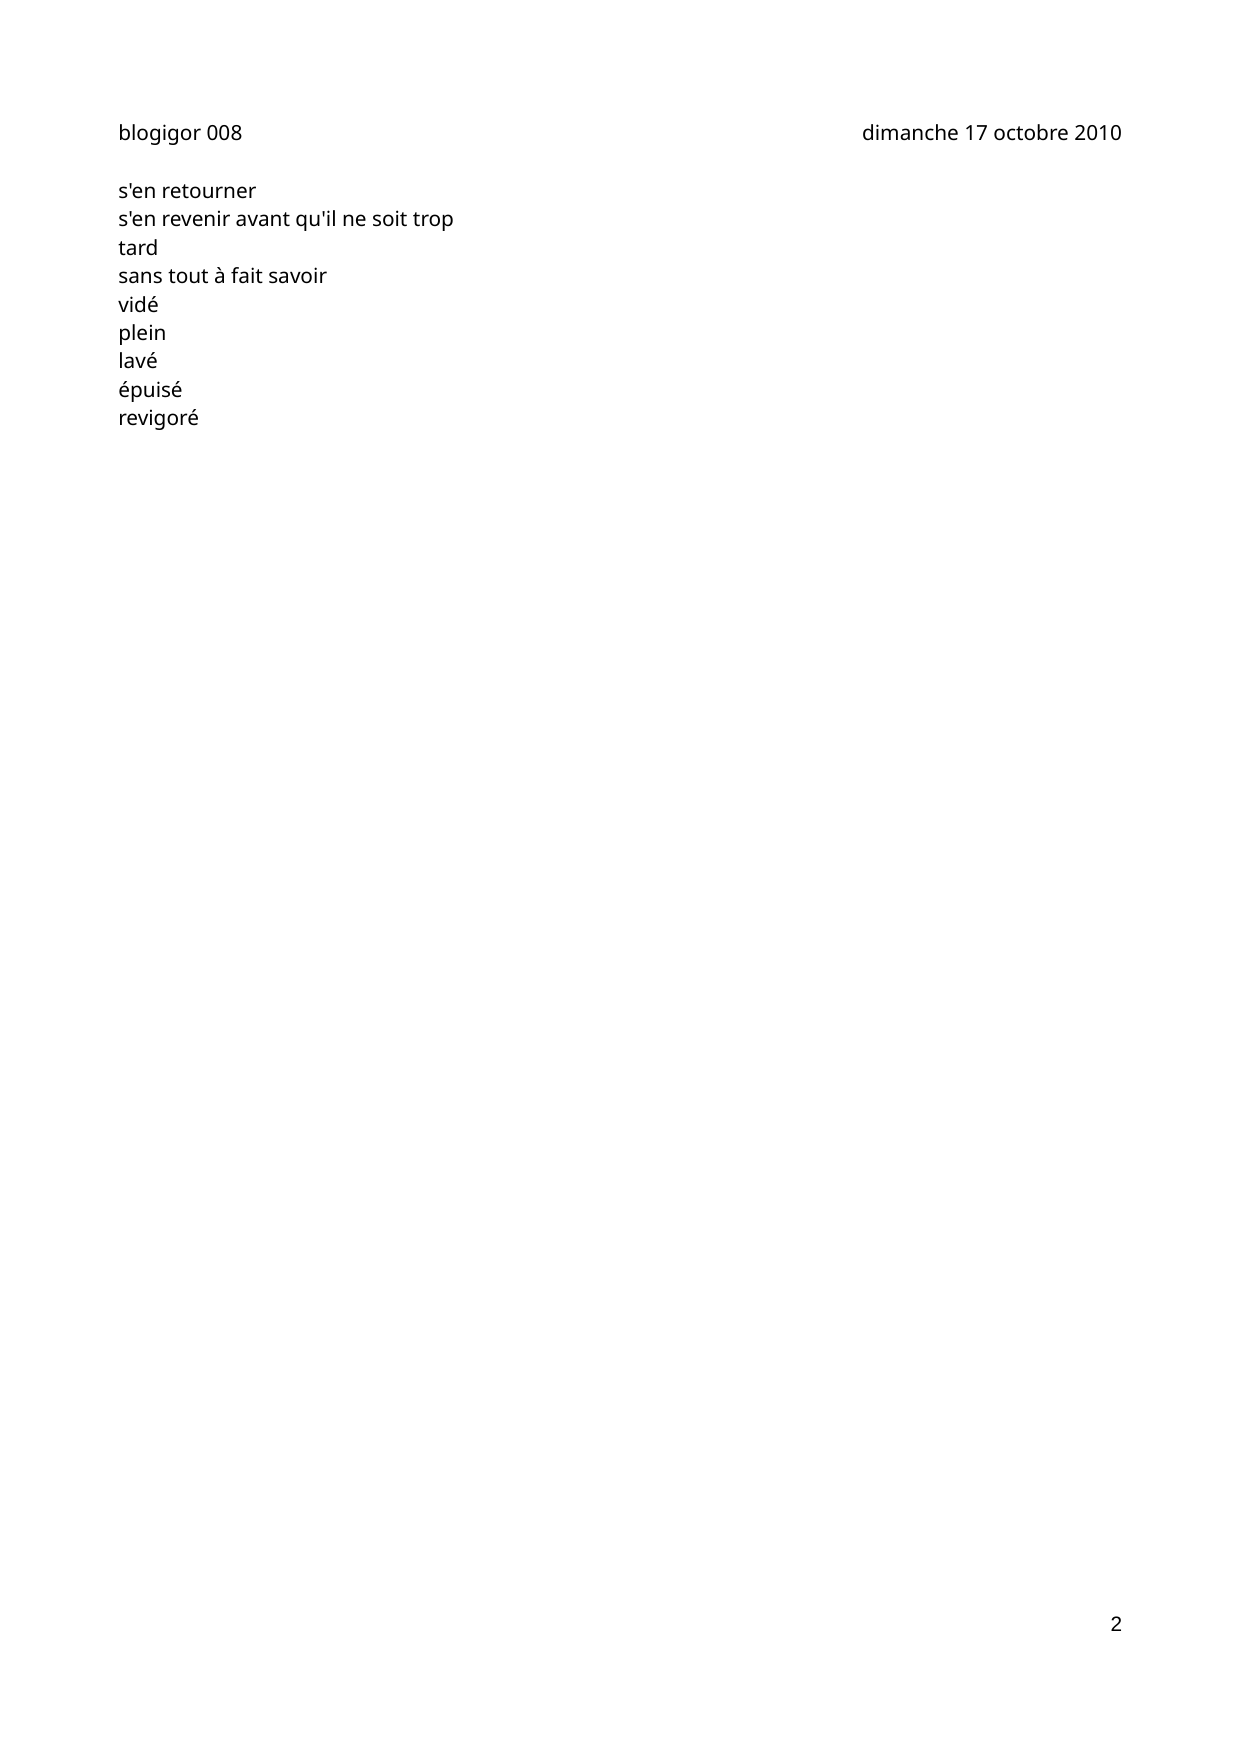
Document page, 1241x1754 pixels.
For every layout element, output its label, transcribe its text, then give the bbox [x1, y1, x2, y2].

text s'en retourner s'en revenir avant qu'il ne soit trop tard sans tout à fait savoir vidé plein lavé épuisé revigoré [118, 176, 1122, 432]
